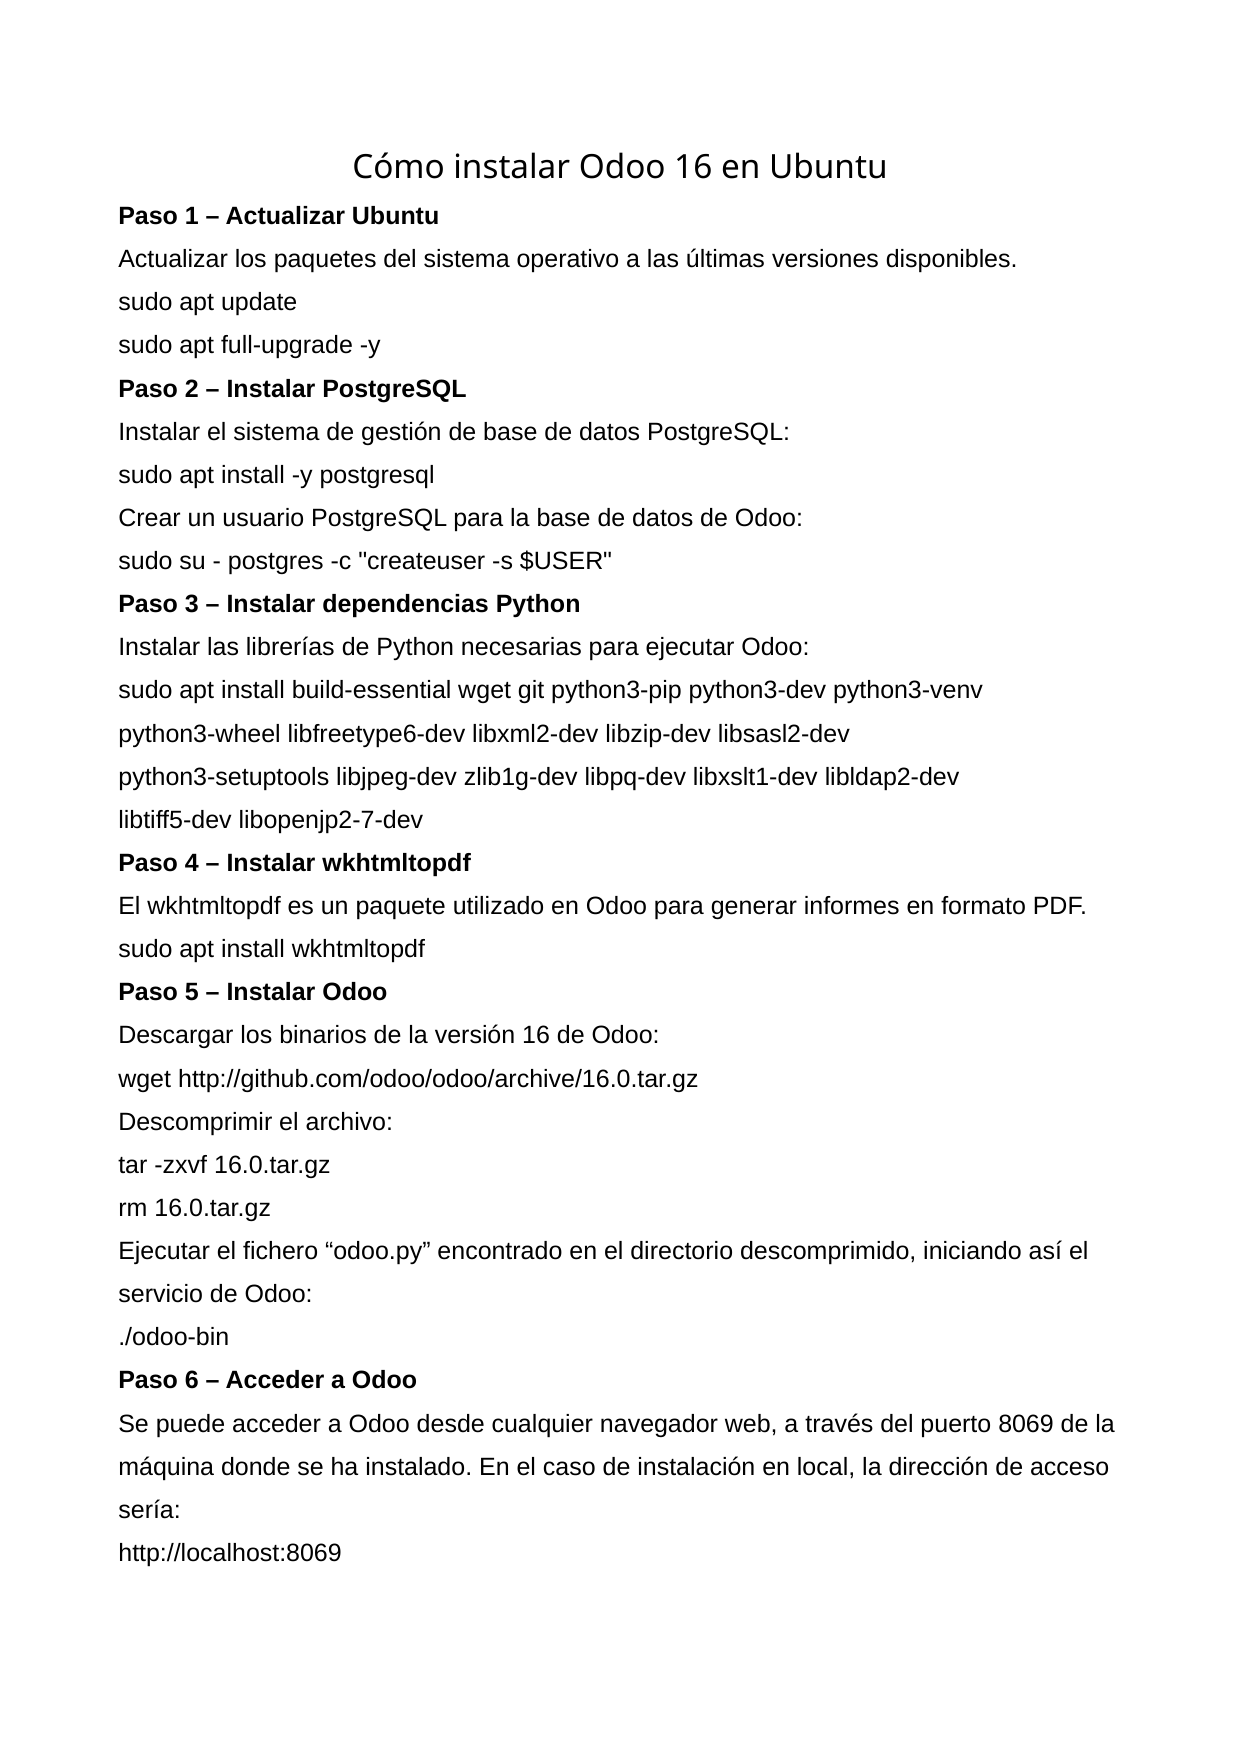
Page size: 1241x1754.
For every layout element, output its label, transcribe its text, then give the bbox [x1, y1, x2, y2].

text rm 16.0.tar.gz [118, 1193, 1122, 1222]
text sudo apt install -y postgresql [118, 460, 1122, 488]
subtitle Paso 2 – Instalar PostgreSQL [118, 373, 1122, 402]
subtitle Paso 6 – Acceder a Odoo [118, 1365, 1122, 1394]
text El wkhtmltopdf es un paquete utilizado en Odoo para generar informes en formato PDF. [118, 891, 1122, 920]
text tar -zxvf 16.0.tar.gz [118, 1150, 1122, 1178]
text ./odoo-bin [118, 1322, 1122, 1351]
text sudo apt update [118, 287, 1122, 316]
subtitle Paso 5 – Instalar Odoo [118, 977, 1122, 1006]
text http://localhost:8069 [118, 1538, 1122, 1567]
text Instalar el sistema de gestión de base de datos PostgreSQL: [118, 417, 1122, 445]
text sudo su - postgres -c "createuser -s $USER" [118, 546, 1122, 575]
subtitle Paso 4 – Instalar wkhtmltopdf [118, 848, 1122, 877]
text wget http://github.com/odoo/odoo/archive/16.0.tar.gz [118, 1063, 1122, 1092]
text Se puede acceder a Odoo desde cualquier navegador web, a través del puerto 8069 de la máquina donde se ha instalado. En el caso de instalación en local, la dirección de acceso sería: [118, 1408, 1122, 1523]
text python3-wheel libfreetype6-dev libxml2-dev libzip-dev libsasl2-dev [118, 718, 1122, 747]
text sudo apt install build-essential wget git python3-pip python3-dev python3-venv [118, 675, 1122, 704]
text sudo apt full-upgrade -y [118, 330, 1122, 359]
subtitle Paso 3 – Instalar dependencias Python [118, 589, 1122, 618]
text python3-setuptools libjpeg-dev zlib1g-dev libpq-dev libxslt1-dev libldap2-dev [118, 762, 1122, 790]
text Ejecutar el fichero “odoo.py” encontrado en el directorio descomprimido, iniciando así el servicio de Odoo: [118, 1236, 1122, 1308]
text Crear un usuario PostgreSQL para la base de datos de Odoo: [118, 503, 1122, 532]
subtitle Cómo instalar Odoo 16 en Ubuntu [118, 143, 1122, 188]
text Instalar las librerías de Python necesarias para ejecutar Odoo: [118, 632, 1122, 661]
text sudo apt install wkhtmltopdf [118, 934, 1122, 963]
text Descargar los binarios de la versión 16 de Odoo: [118, 1020, 1122, 1049]
text libtiff5-dev libopenjp2-7-dev [118, 805, 1122, 833]
subtitle Paso 1 – Actualizar Ubuntu [118, 201, 1122, 230]
text Actualizar los paquetes del sistema operativo a las últimas versiones disponibles. [118, 244, 1122, 273]
text Descomprimir el archivo: [118, 1107, 1122, 1135]
